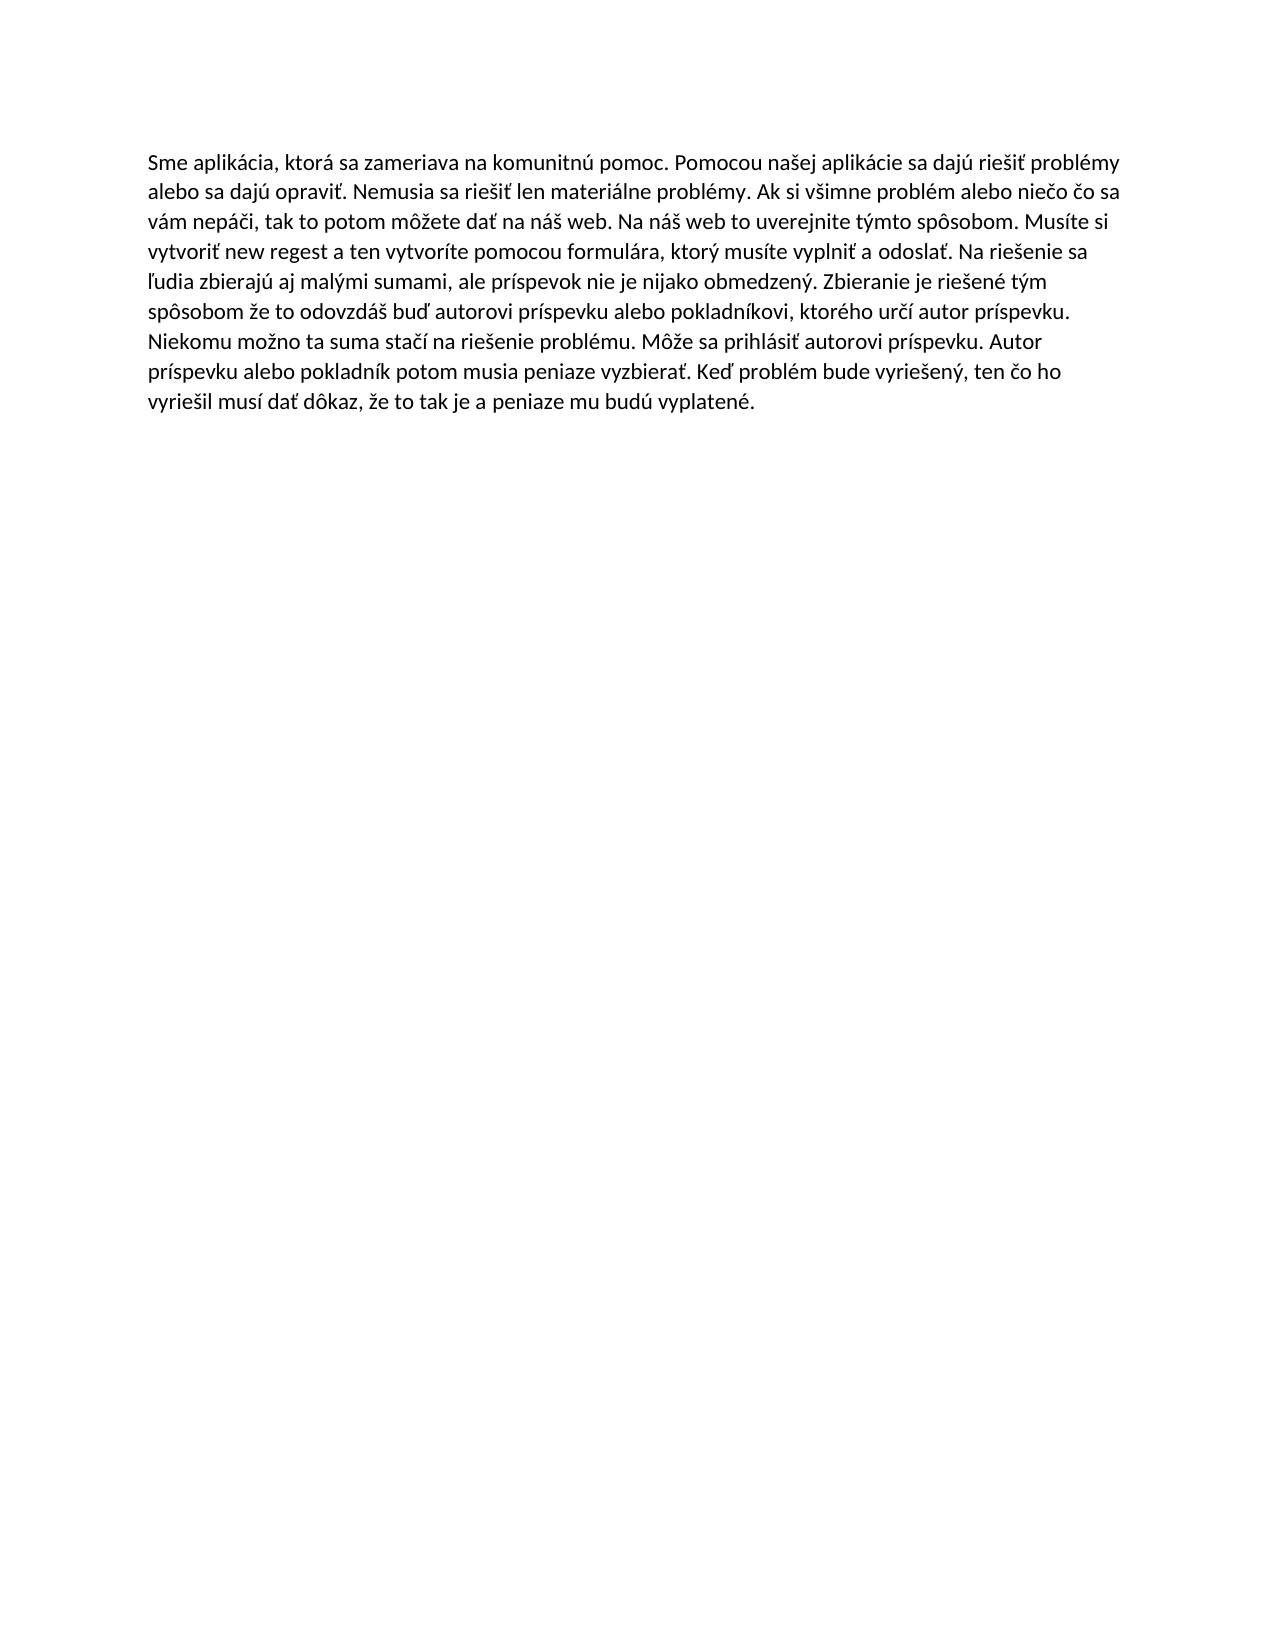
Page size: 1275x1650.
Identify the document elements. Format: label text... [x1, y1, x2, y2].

text Sme aplikácia, ktorá sa zameriava na komunitnú pomoc. Pomocou našej aplikácie sa dajú riešiť problémy alebo sa dajú opraviť. Nemusia sa riešiť len materiálne problémy. Ak si všimne problém alebo niečo čo sa vám nepáči, tak to potom môžete dať na náš web. Na náš web to uverejnite týmto spôsobom. Musíte si vytvoriť new regest a ten vytvoríte pomocou formulára, ktorý musíte vyplniť a odoslať. Na riešenie sa ľudia zbierajú aj malými sumami, ale príspevok nie je nijako obmedzený. Zbieranie je riešené tým spôsobom že to odovzdáš buď autorovi príspevku alebo pokladníkovi, ktorého určí autor príspevku. Niekomu možno ta suma stačí na riešenie problému. Môže sa prihlásiť autorovi príspevku. Autor príspevku alebo pokladník potom musia peniaze vyzbierať. Keď problém bude vyriešený, ten čo ho vyriešil musí dať dôkaz, že to tak je a peniaze mu budú vyplatené. [148, 148, 1127, 415]
